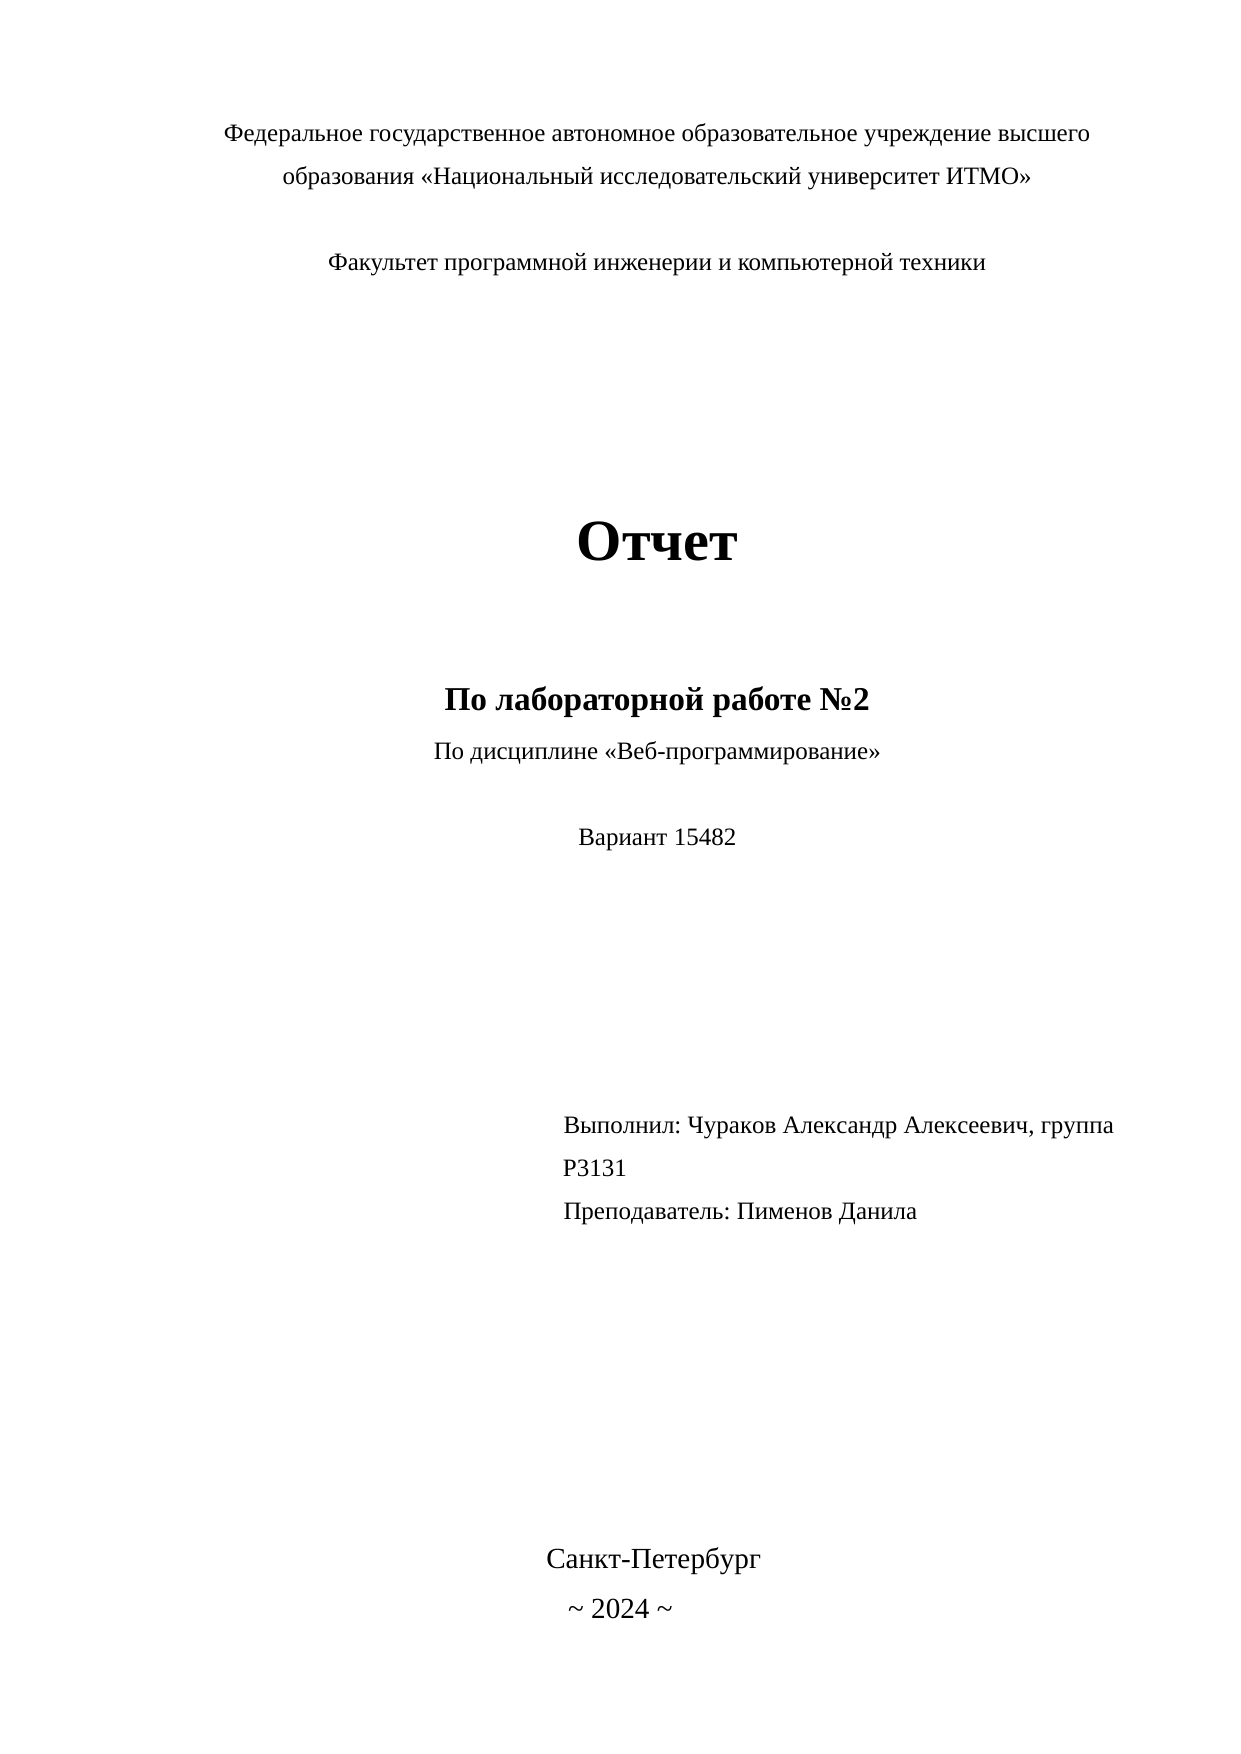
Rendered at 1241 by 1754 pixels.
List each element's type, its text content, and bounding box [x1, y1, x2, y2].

text образования «Национальный исследовательский университет ИТМО» [118, 161, 1122, 190]
text Санкт-Петербург [118, 1541, 1122, 1575]
text По дисциплине «Веб-программирование» [118, 736, 1122, 765]
text Отчет [118, 506, 1122, 573]
text По лабораторной работе №2 [118, 679, 1122, 717]
text ~ 2024 ~ [118, 1592, 1122, 1625]
text Выполнил: Чураков Александр Алексеевич, группа P3131 [563, 1110, 1122, 1182]
text Факультет программной инженерии и компьютерной техники [118, 247, 1122, 276]
text Федеральное государственное автономное образовательное учреждение высшего [118, 118, 1122, 147]
text Преподаватель: Пименов Данила [563, 1196, 1122, 1225]
text Вариант 15482 [118, 822, 1122, 851]
